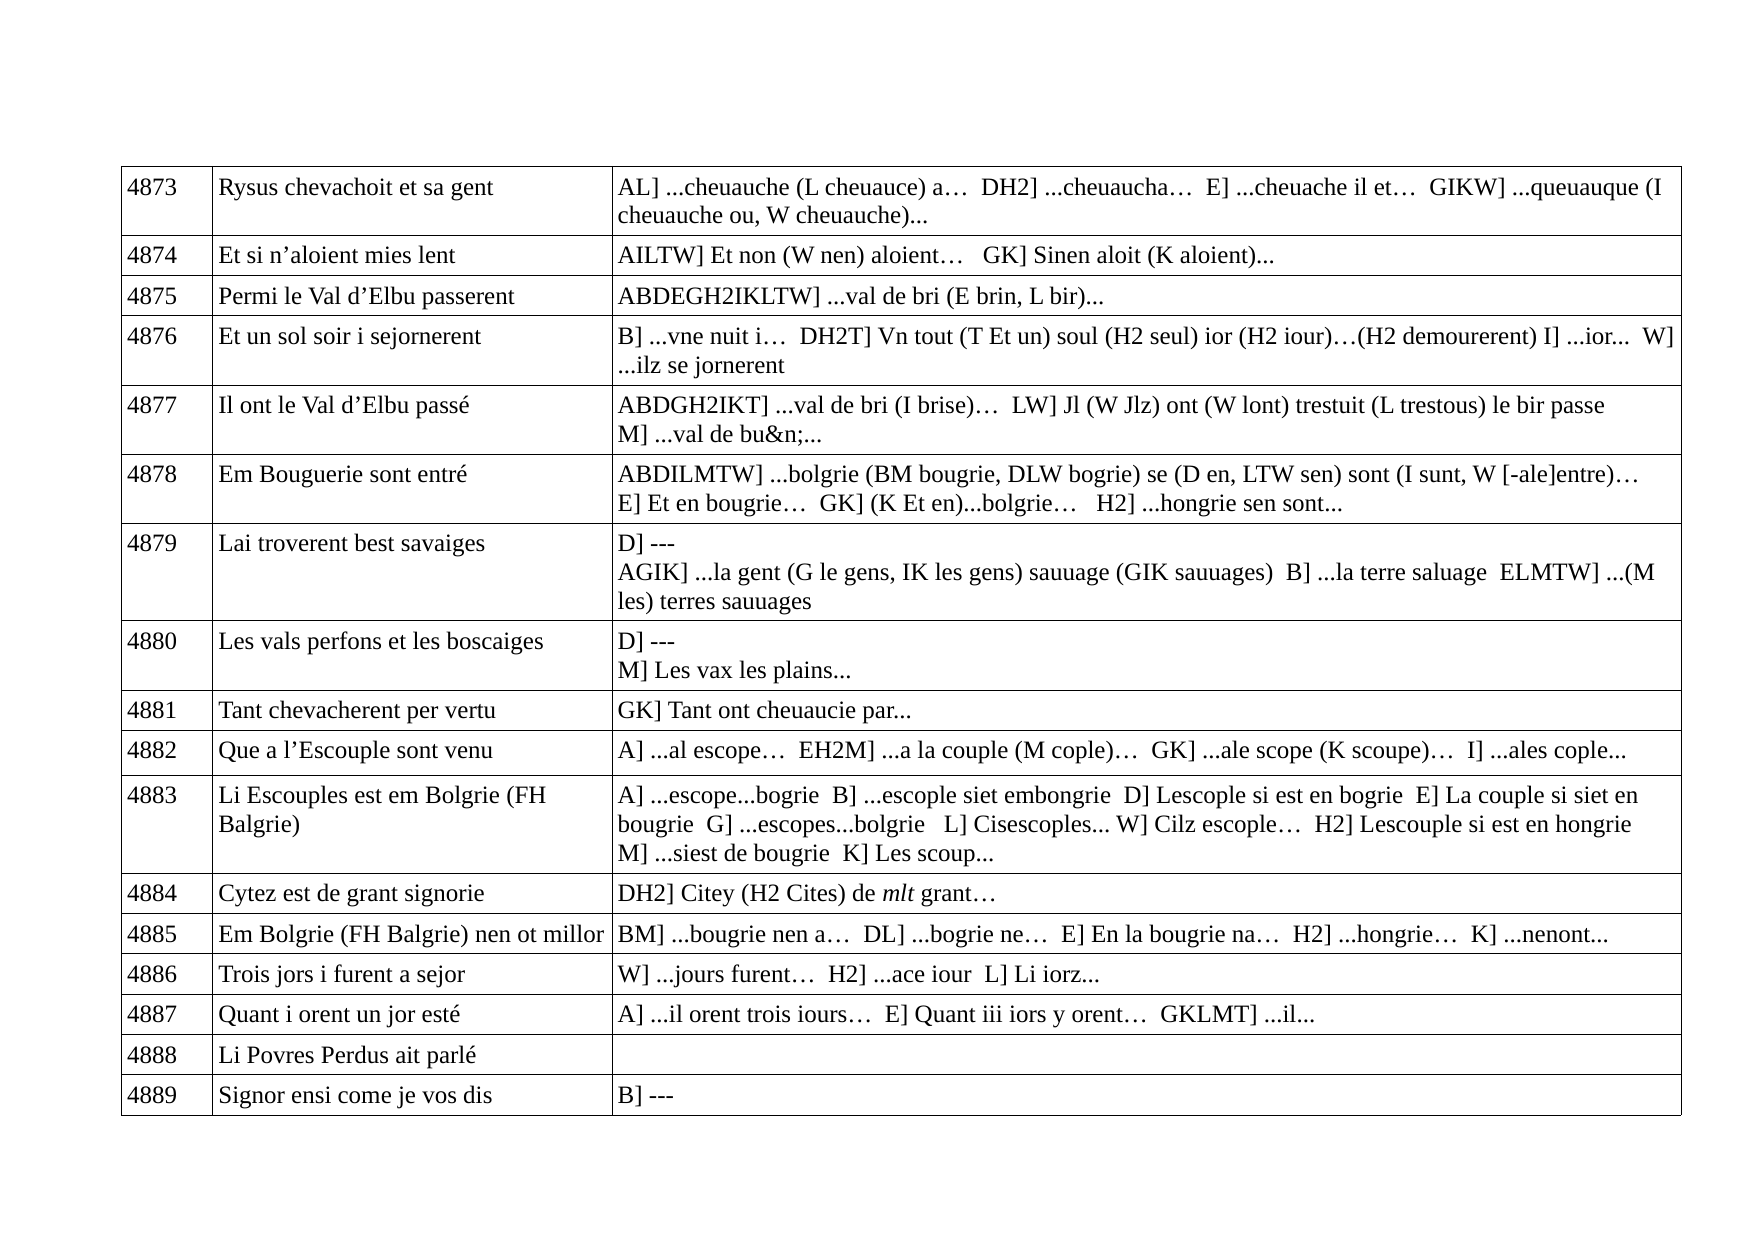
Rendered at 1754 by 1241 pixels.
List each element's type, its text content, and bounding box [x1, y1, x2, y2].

table_cell 4878 [122, 455, 212, 523]
table_cell 4877 [122, 386, 212, 453]
table_cell AILTW] Et non (W nen) aloient… GK] Sinen aloit (K aloient)... [613, 236, 1681, 275]
table_cell 4881 [122, 691, 212, 730]
table_cell Permi le Val d’Elbu passerent [213, 276, 612, 315]
table_cell D] --- M] Les vax les plains... [613, 621, 1681, 689]
table_cell 4879 [122, 524, 212, 620]
table_cell Tant chevacherent per vertu [213, 691, 612, 730]
table_cell 4889 [122, 1075, 212, 1114]
table_cell BM] ...bougrie nen a… DL] ...bogrie ne… E] En la bougrie na… H2] ...hongrie… K] ...nenont... [613, 914, 1681, 953]
table_cell 4875 [122, 276, 212, 315]
table_cell B] [613, 1075, 1681, 1114]
table_cell ABDEGH2IKLTW] ...val de bri (E brin, L bir)... [613, 276, 1681, 315]
table_cell Li Povres Perdus ait parlé [213, 1035, 612, 1074]
table_cell Trois jors i furent a sejor [213, 954, 612, 993]
table_cell 4874 [122, 236, 212, 275]
table_cell Il ont le Val d’Elbu passé [213, 386, 612, 453]
table_header Rysus chevachoit et sa gent [213, 167, 612, 235]
table_header 4873 [122, 167, 212, 235]
table_cell Que a l’Escouple sont venu [213, 731, 612, 775]
table_cell D] --- AGIK] ...la gent (G le gens, IK les gens) sauuage (GIK sauuages) B] ...la terre saluage ELMTW] ...(M les) terres sauuages [613, 524, 1681, 620]
table_cell 4888 [122, 1035, 212, 1074]
table_cell W] ...jours furent… H2] ...ace iour L] Li iorz... [613, 954, 1681, 993]
table_cell 4885 [122, 914, 212, 953]
table_cell Li Escouples est em Bolgrie (FH Balgrie) [213, 776, 612, 873]
table_cell GK] Tant ont cheuaucie par... [613, 691, 1681, 730]
table_cell 4884 [122, 874, 212, 913]
table_cell Signor ensi come je vos dis [213, 1075, 612, 1114]
table_cell ABDILMTW] ...bolgrie (BM bougrie, DLW bogrie) se (D en, LTW sen) sont (I sunt, W [-ale]entre)… E] Et en bougrie… GK] (K Et en)...bolgrie… H2] ...hongrie sen sont... [613, 455, 1681, 523]
table_cell 4887 [122, 995, 212, 1034]
table_cell ABDGH2IKT] ...val de bri (I brise)… LW] Jl (W Jlz) ont (W lont) trestuit (L trestous) le bir passe M] ...val de bu&n;... [613, 386, 1681, 453]
table_cell Et un sol soir i sejornerent [213, 316, 612, 384]
table_cell A] ...il orent trois iours… E] Quant iii iors y orent… GKLMT] ...il... [613, 995, 1681, 1034]
table_cell 4882 [122, 731, 212, 775]
table_cell Em Bouguerie sont entré [213, 455, 612, 523]
table_cell Lai troverent best savaiges [213, 524, 612, 620]
table_cell 4880 [122, 621, 212, 689]
table_cell Les vals perfons et les boscaiges [213, 621, 612, 689]
table_cell Em Bolgrie (FH Balgrie) nen ot millor [213, 914, 612, 953]
table_cell DH2] Citey (H2 Cites) de mlt grant… [613, 874, 1681, 913]
table_cell Cytez est de grant signorie [213, 874, 612, 913]
table_cell 4886 [122, 954, 212, 993]
table_cell 4876 [122, 316, 212, 384]
table_cell B] ...vne nuit i… DH2T] Vn tout (T Et un) soul (H2 seul) ior (H2 iour)…(H2 demourerent) I] ...ior... W] ...ilz se jornerent [613, 316, 1681, 384]
table_cell A] ...al escope… EH2M] ...a la couple (M cople)… GK] ...ale scope (K scoupe)… I] ...ales cople... [613, 731, 1681, 775]
table_cell Quant i orent un jor esté [213, 995, 612, 1034]
table_cell A] ...escope...bogrie B] ...escople siet embongrie D] Lescople si est en bogrie E] La couple si siet en bougrie G] ...escopes...bolgrie L] Cisescoples... W] Cilz escople… H2] Lescouple si est en hongrie M] ...siest de bougrie K] Les scoup... [613, 776, 1681, 873]
table_cell 4883 [122, 776, 212, 873]
table_header AL] ...cheuauche (L cheuauce) a… DH2] ...cheuaucha… E] ...cheuache il et… GIKW] ...queuauque (I cheuauche ou, W cheuauche)... [613, 167, 1681, 235]
table_cell [613, 1035, 1681, 1074]
table_cell Et si n’aloient mies lent [213, 236, 612, 275]
